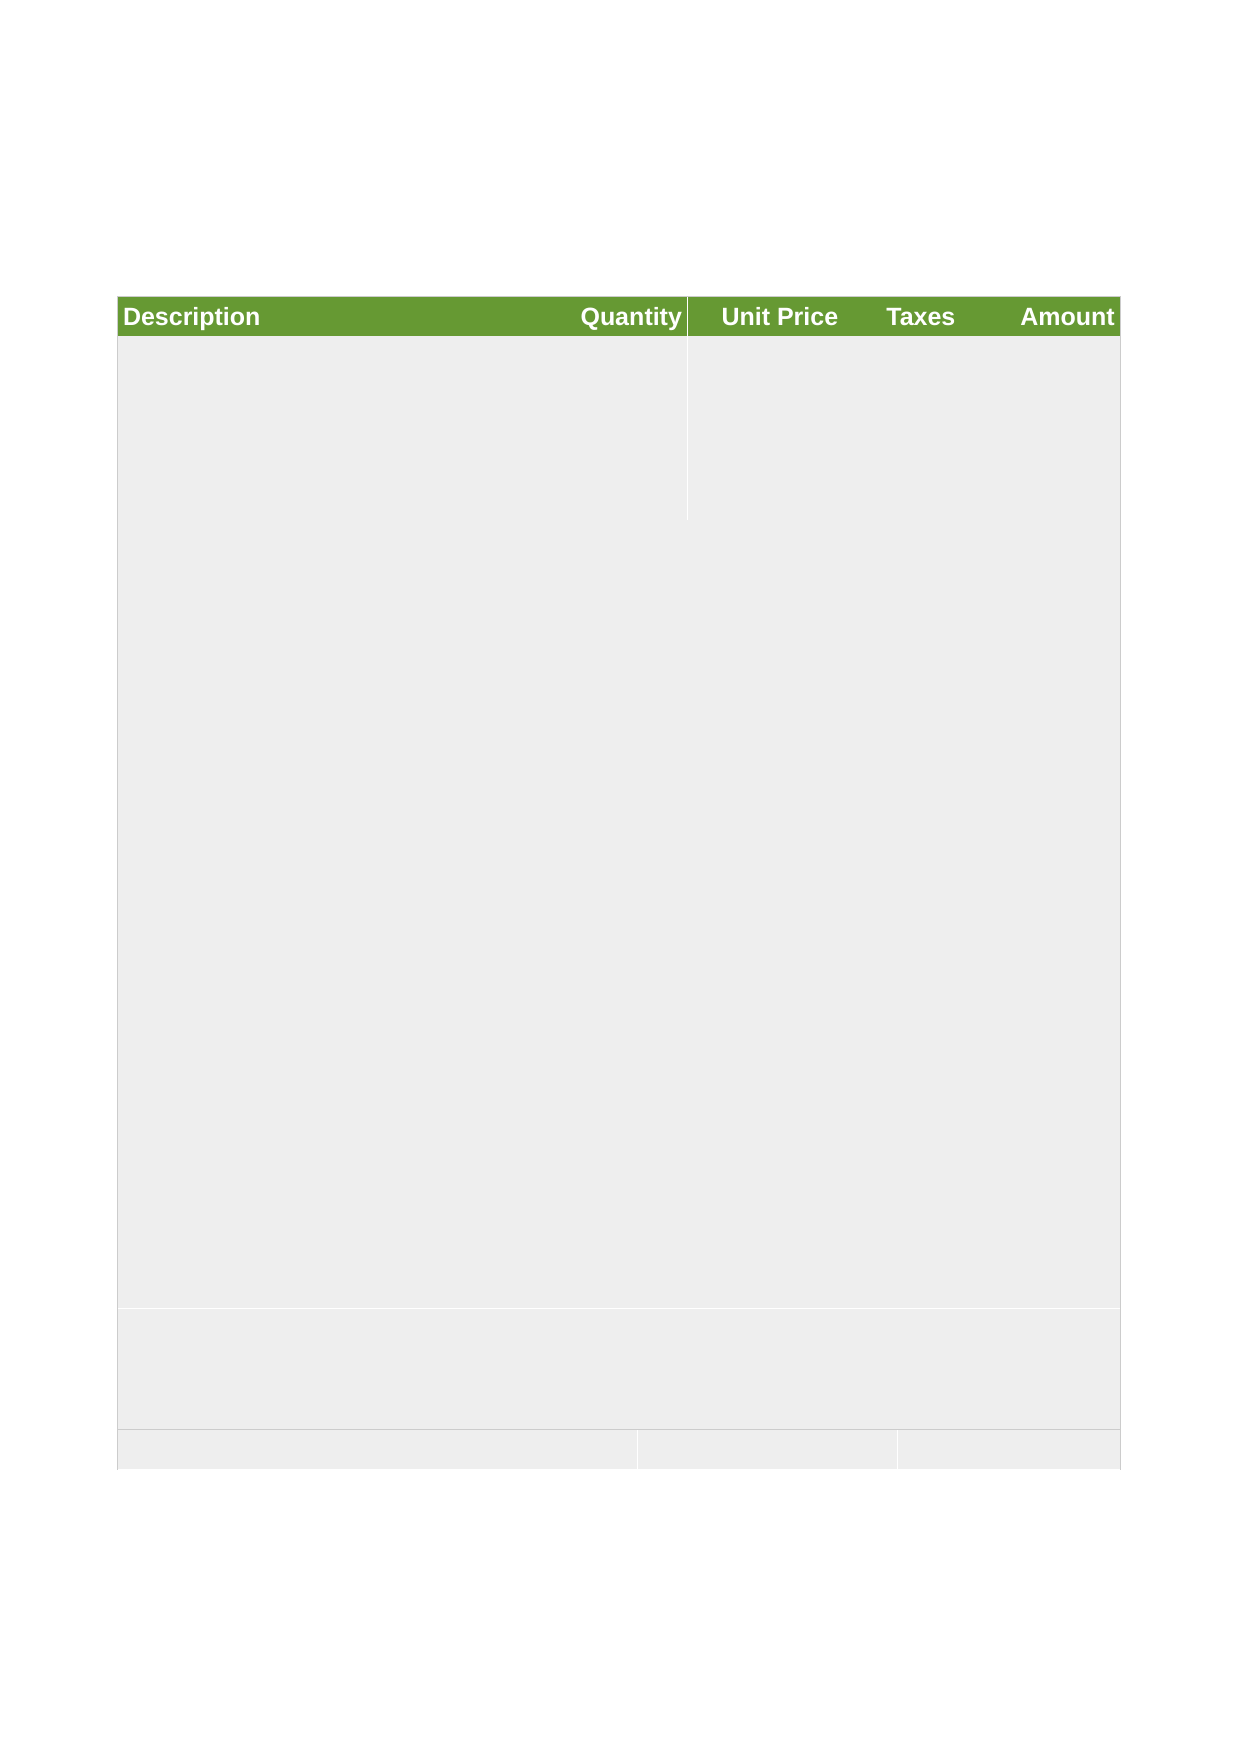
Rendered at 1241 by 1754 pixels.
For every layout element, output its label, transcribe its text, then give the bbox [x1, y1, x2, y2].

table_cell <otherwise test=""> [118, 1171, 1120, 1211]
table_header Amount [961, 297, 1120, 336]
table_cell <for each="line in line.description.split('\n')"> <line> </for> [118, 601, 961, 825]
table_cell <for each="line in line.description.split('\n')"> <line> </for> [118, 906, 1120, 1130]
table_cell <for each="line in line.description.split('\n')"> <line> </for> [118, 1211, 1120, 1308]
table_cell <when test="line.type == 'title'"> [118, 866, 1120, 906]
table_header Description [118, 297, 530, 336]
table_cell </when> [118, 520, 1120, 561]
table_cell [118, 1430, 377, 1469]
table_cell <format_number(line.unit_price, sale.party.lang, digits=line.__class__.unit_price.digits[1], monetary=sale.currency)> [688, 336, 844, 520]
table_cell </when> [118, 1130, 1120, 1171]
table_cell </otherwise> [118, 1309, 1120, 1349]
table_cell </when> [118, 825, 1120, 866]
table_cell <for each="line in line.description.split('\n')"> <line> </for> [118, 336, 530, 520]
table_cell </for> [118, 1389, 1120, 1429]
table_cell <for each="tax in line.taxes"> <tax.description> </for> [844, 336, 961, 520]
table_cell [898, 1430, 1120, 1469]
table_cell <format_currency(line.amount, sale.party.lang, sale.currency)> [961, 601, 1120, 825]
table_cell <format_currency(line.amount, sale.party.lang, sale.currency)> [961, 336, 1120, 520]
table_cell [638, 1430, 897, 1469]
table_cell <(format_number(line.quantity, sale.party.lang, digits=line.unit_digits) + (line.unit and (' ' + line.unit.symbol) or '')) or ''> [530, 336, 687, 520]
table_cell </choose> [118, 1349, 1120, 1389]
table_header Quantity [530, 297, 687, 336]
table_cell <when test="line.type == 'subtotal'"> [118, 561, 1120, 601]
table_header Unit Price [688, 297, 844, 336]
table_header Taxes [844, 297, 961, 336]
table_cell [377, 1430, 637, 1469]
